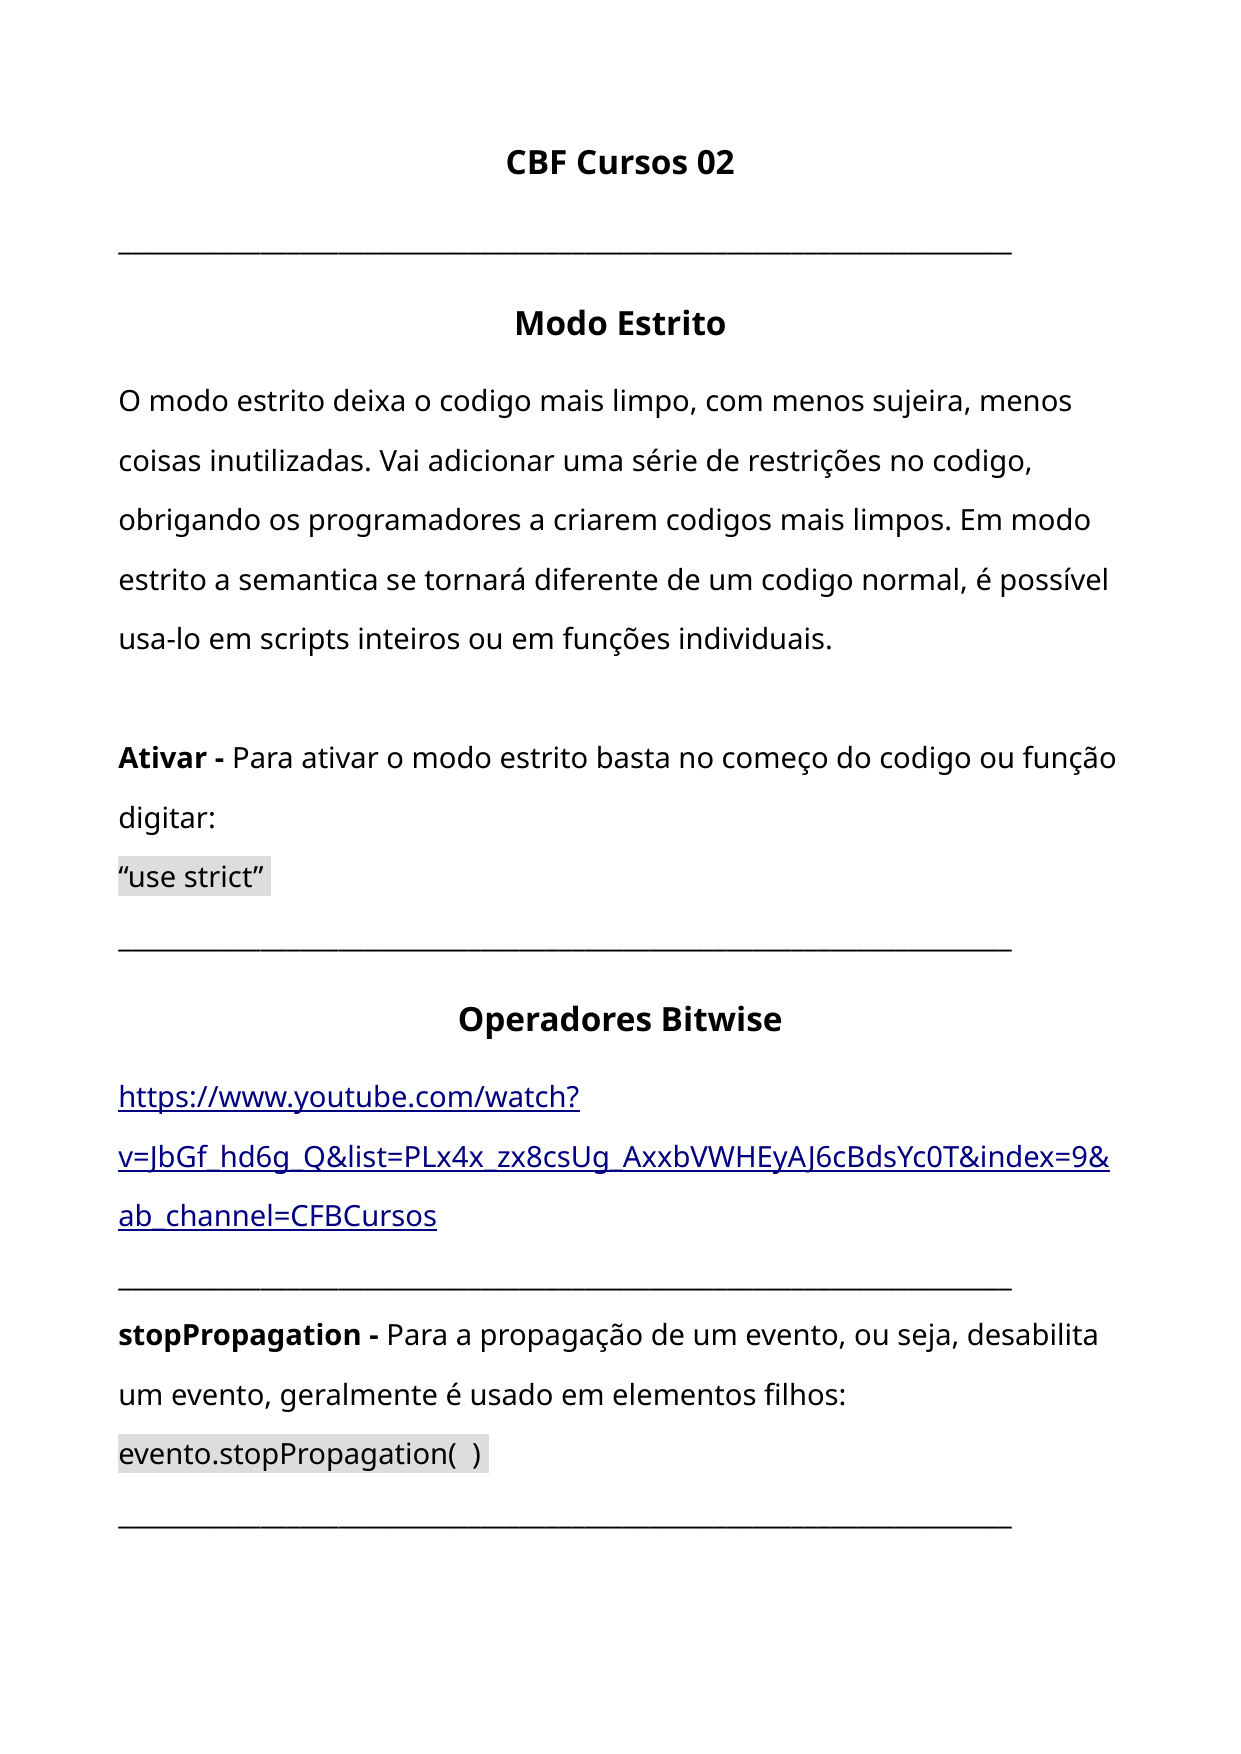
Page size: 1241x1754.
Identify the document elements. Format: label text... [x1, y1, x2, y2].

subtitle CBF Cursos 02 [118, 139, 1122, 184]
text https://www.youtube.com/watch?v=JbGf_hd6g_Q&list=PLx4x_zx8csUg_AxxbVWHEyAJ6cBdsYc0T&index=9&ab_channel=CFBCursos [118, 1077, 1122, 1235]
subtitle Operadores Bitwise [118, 996, 1122, 1042]
text _____________________________________________________________________ [118, 1493, 1122, 1533]
text _____________________________________________________________________ [118, 1255, 1122, 1295]
text _____________________________________________________________________ [118, 219, 1122, 259]
text Ativar - Para ativar o modo estrito basta no começo do codigo ou função digitar: [118, 737, 1122, 837]
text O modo estrito deixa o codigo mais limpo, com menos sujeira, menos coisas inutilizadas. Vai adicionar uma série de restrições no codigo, obrigando os programadores a criarem codigos mais limpos. Em modo estrito a semantica se tornará diferente de um codigo normal, é possível usa-lo em scripts inteiros ou em funções individuais. [118, 381, 1122, 658]
text “use strict” [118, 856, 1122, 896]
subtitle Modo Estrito [118, 300, 1122, 345]
text stopPropagation - Para a propagação de um evento, ou seja, desabilita um evento, geralmente é usado em elementos filhos: evento.stopPropagation( ) [118, 1315, 1122, 1473]
text _____________________________________________________________________ [118, 916, 1122, 956]
